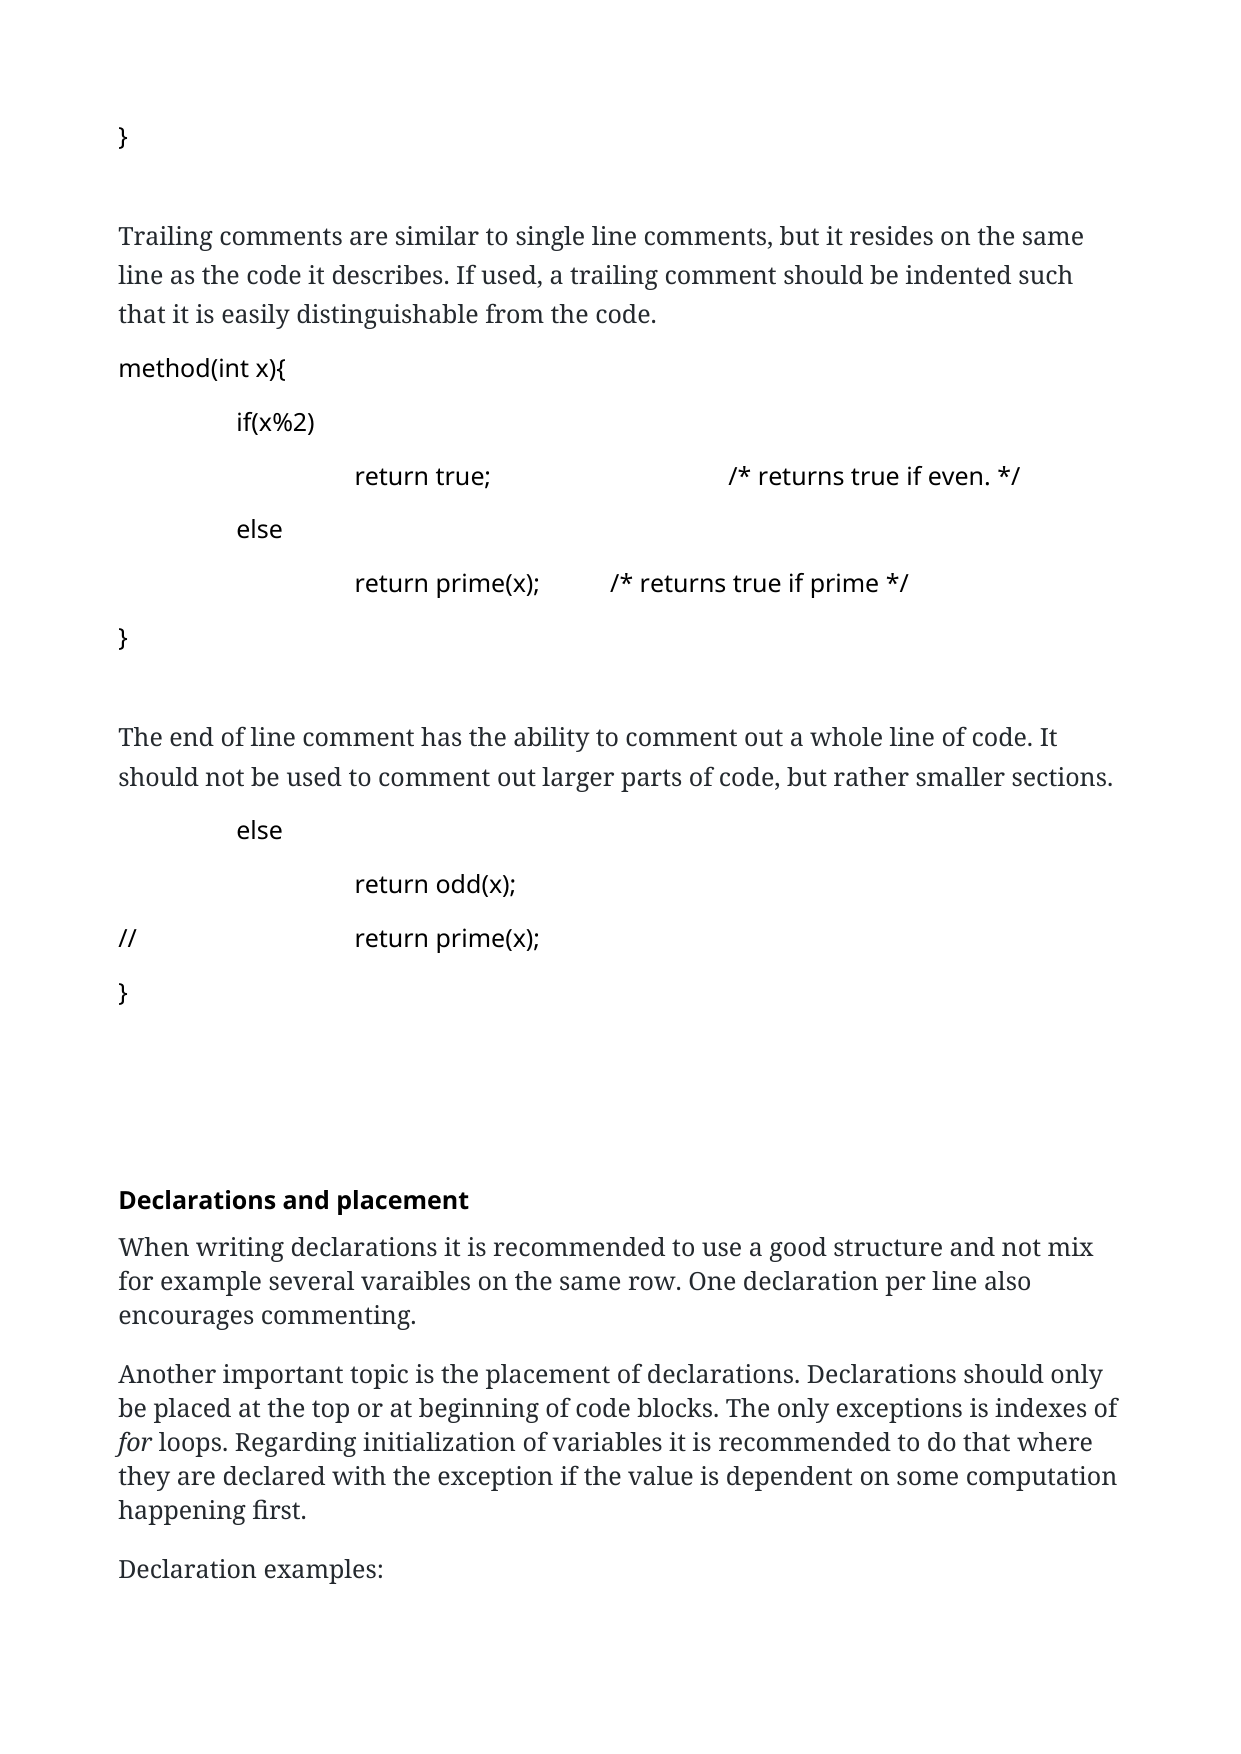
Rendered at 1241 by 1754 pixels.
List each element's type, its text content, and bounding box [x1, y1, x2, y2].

text method(int x){ [118, 351, 1122, 385]
text Trailing comments are similar to single line comments, but it resides on the same line as the code it describes. If used, a trailing comment should be indented such that it is easily distinguishable from the code. [118, 219, 1122, 331]
text } [118, 619, 1122, 653]
text Declaration examples: [118, 1552, 1122, 1586]
text } [118, 974, 1122, 1008]
text Declarations and placement [118, 1183, 1122, 1217]
text Another important topic is the placement of declarations. Declarations should only be placed at the top or at beginning of code blocks. The only exceptions is indexes of for loops. Regarding initialization of variables it is recommended to do that where they are declared with the exception if the value is dependent on some computation happening first. [118, 1357, 1122, 1527]
text return true; /* returns true if even. */ [118, 458, 1122, 492]
text The end of line comment has the ability to comment out a whole line of code. It should not be used to comment out larger parts of code, but rather smaller sections. [118, 720, 1122, 793]
text else [118, 813, 1122, 847]
text When writing declarations it is recommended to use a good structure and not mix for example several varaibles on the same row. One declaration per line also encourages commenting. [118, 1229, 1122, 1332]
text return odd(x); [118, 867, 1122, 901]
text if(x%2) [118, 404, 1122, 438]
text // return prime(x); [118, 920, 1122, 954]
text else [118, 512, 1122, 546]
text return prime(x); /* returns true if prime */ [118, 566, 1122, 600]
text } [118, 118, 1122, 152]
